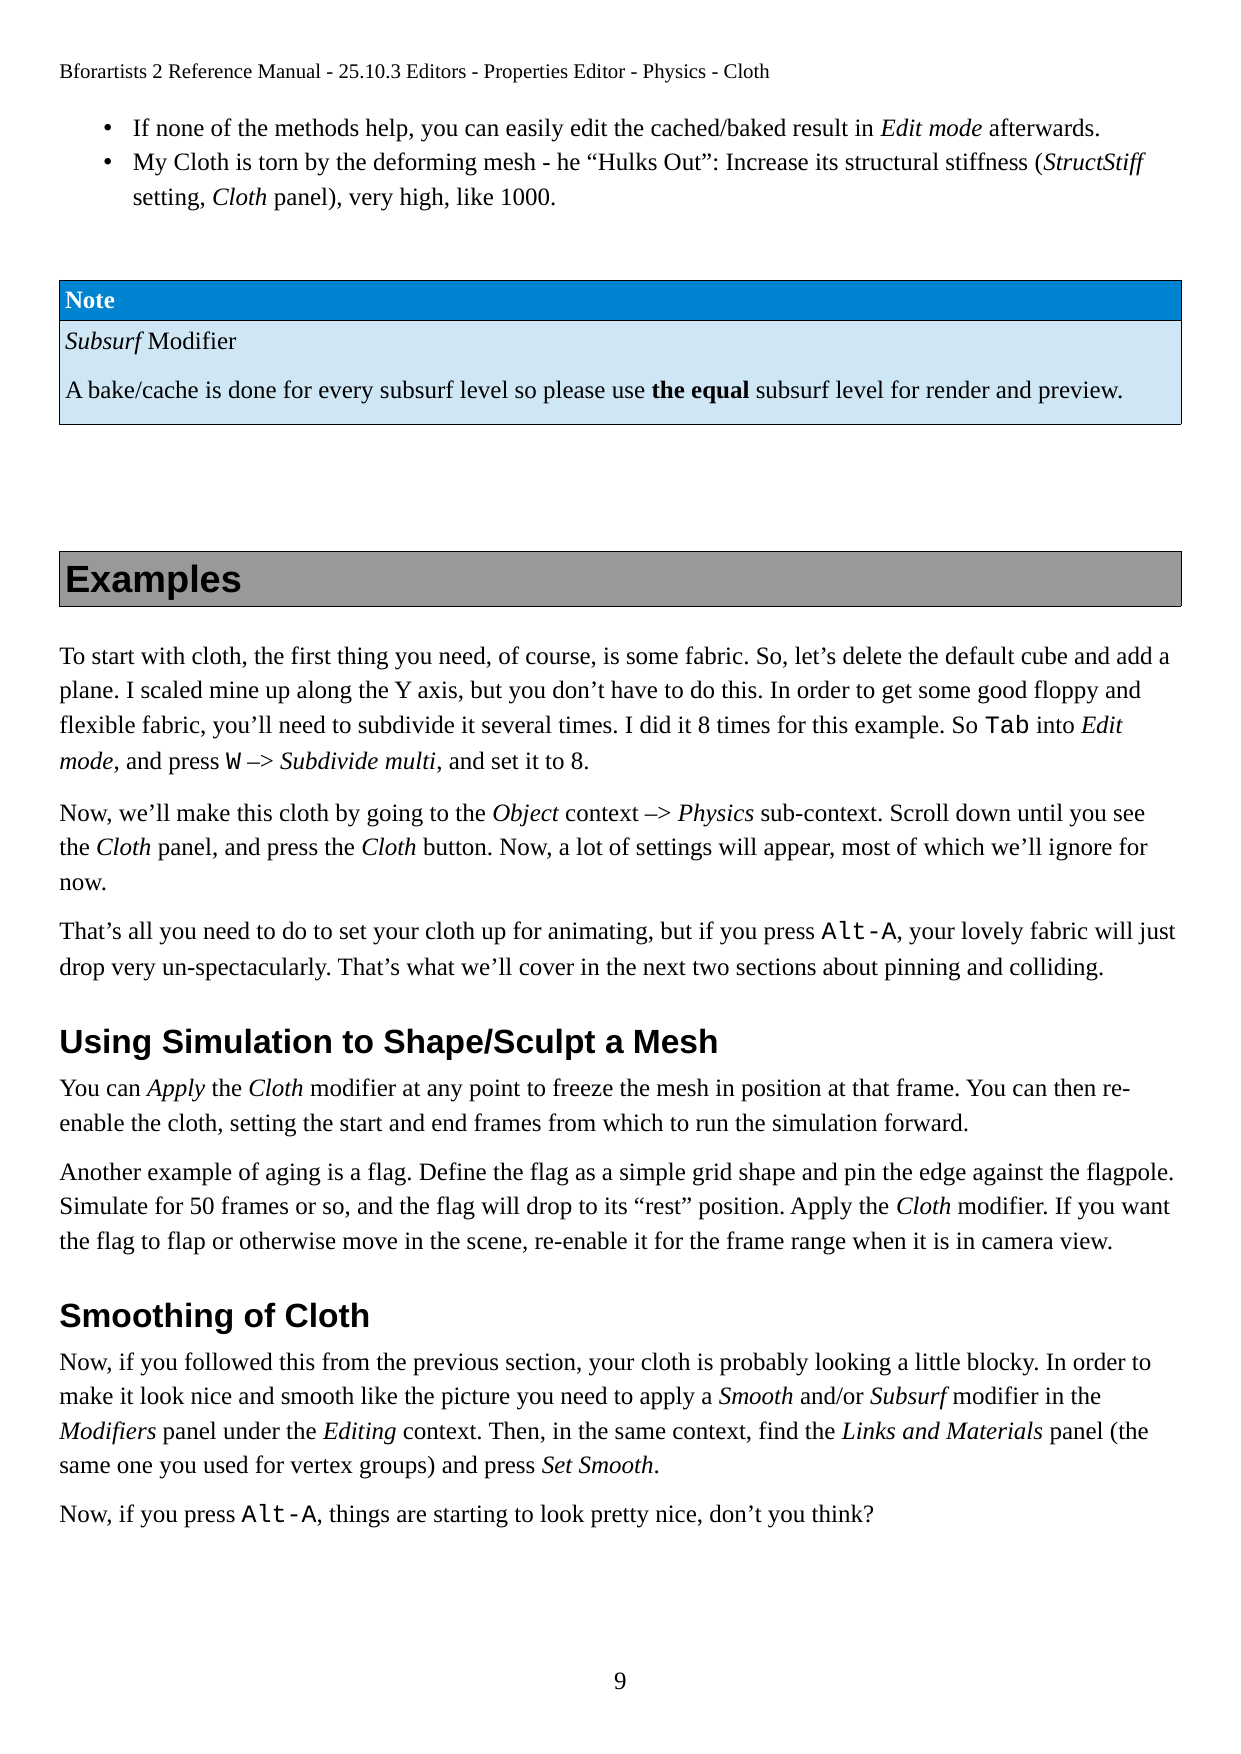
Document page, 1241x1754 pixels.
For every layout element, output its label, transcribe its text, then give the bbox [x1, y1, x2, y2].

text Now, we’ll make this cloth by going to the Object context –> Physics sub-context. Scroll down until you see the Cloth panel, and press the Cloth button. Now, a lot of settings will appear, most of which we’ll ignore for now. [59, 798, 1181, 896]
text You can Apply the Cloth modifier at any point to freeze the mesh in position at that frame. You can then re-enable the cloth, setting the start and end frames from which to run the simulation forward. [59, 1073, 1181, 1137]
text Now, if you press Alt-A, things are starting to look pretty nice, don’t you think? [59, 1499, 1181, 1530]
subtitle Using Simulation to Shape/Sculpt a Mesh [59, 1022, 1181, 1061]
text To start with cloth, the first thing you need, of course, is some fabric. So, let’s delete the default cube and add a plane. I scaled mine up along the Y axis, but you don’t have to do this. In order to get some good floppy and flexible fabric, you’ll need to subdivide it several times. I did it 8 times for this example. So Tab into Edit mode, and press W –> Subdivide multi, and set it to 8. [59, 641, 1181, 777]
text Now, if you followed this from the previous section, your cloth is probably looking a little blocky. In order to make it look nice and smooth like the picture you need to apply a Smooth and/or Subsurf modifier in the Modifiers panel under the Editing context. Then, in the same context, find the Links and Materials panel (the same one you used for vertex groups) and press Set Smooth. [59, 1347, 1181, 1479]
table_cell Subsurf Modifier A bake/cache is done for every subsurf level so please use the equal subsurf level for render and preview. [60, 321, 1181, 424]
table_header Note [60, 281, 1181, 320]
table_header Examples [60, 552, 1181, 606]
list My Cloth is torn by the deforming mesh - he “Hulks Out”: Increase its structural stiffness (StructStiff setting, Cloth panel), very high, like 1000. [103, 147, 1181, 210]
subtitle Smoothing of Cloth [59, 1296, 1181, 1334]
text Another example of aging is a flag. Define the flag as a simple grid shape and pin the edge against the flagpole. Simulate for 50 frames or so, and the flag will drop to its “rest” position. Apply the Cloth modifier. If you want the flag to flap or otherwise move in the scene, re-enable it for the frame range when it is in camera view. [59, 1157, 1181, 1255]
list If none of the methods help, you can easily edit the cached/baked result in Edit mode afterwards. [103, 113, 1181, 141]
text That’s all you need to do to set your cloth up for animating, but if you press Alt-A, your lovely fabric will just drop very un-spectacularly. That’s what we’ll cover in the next two sections about pinning and colliding. [59, 916, 1181, 981]
